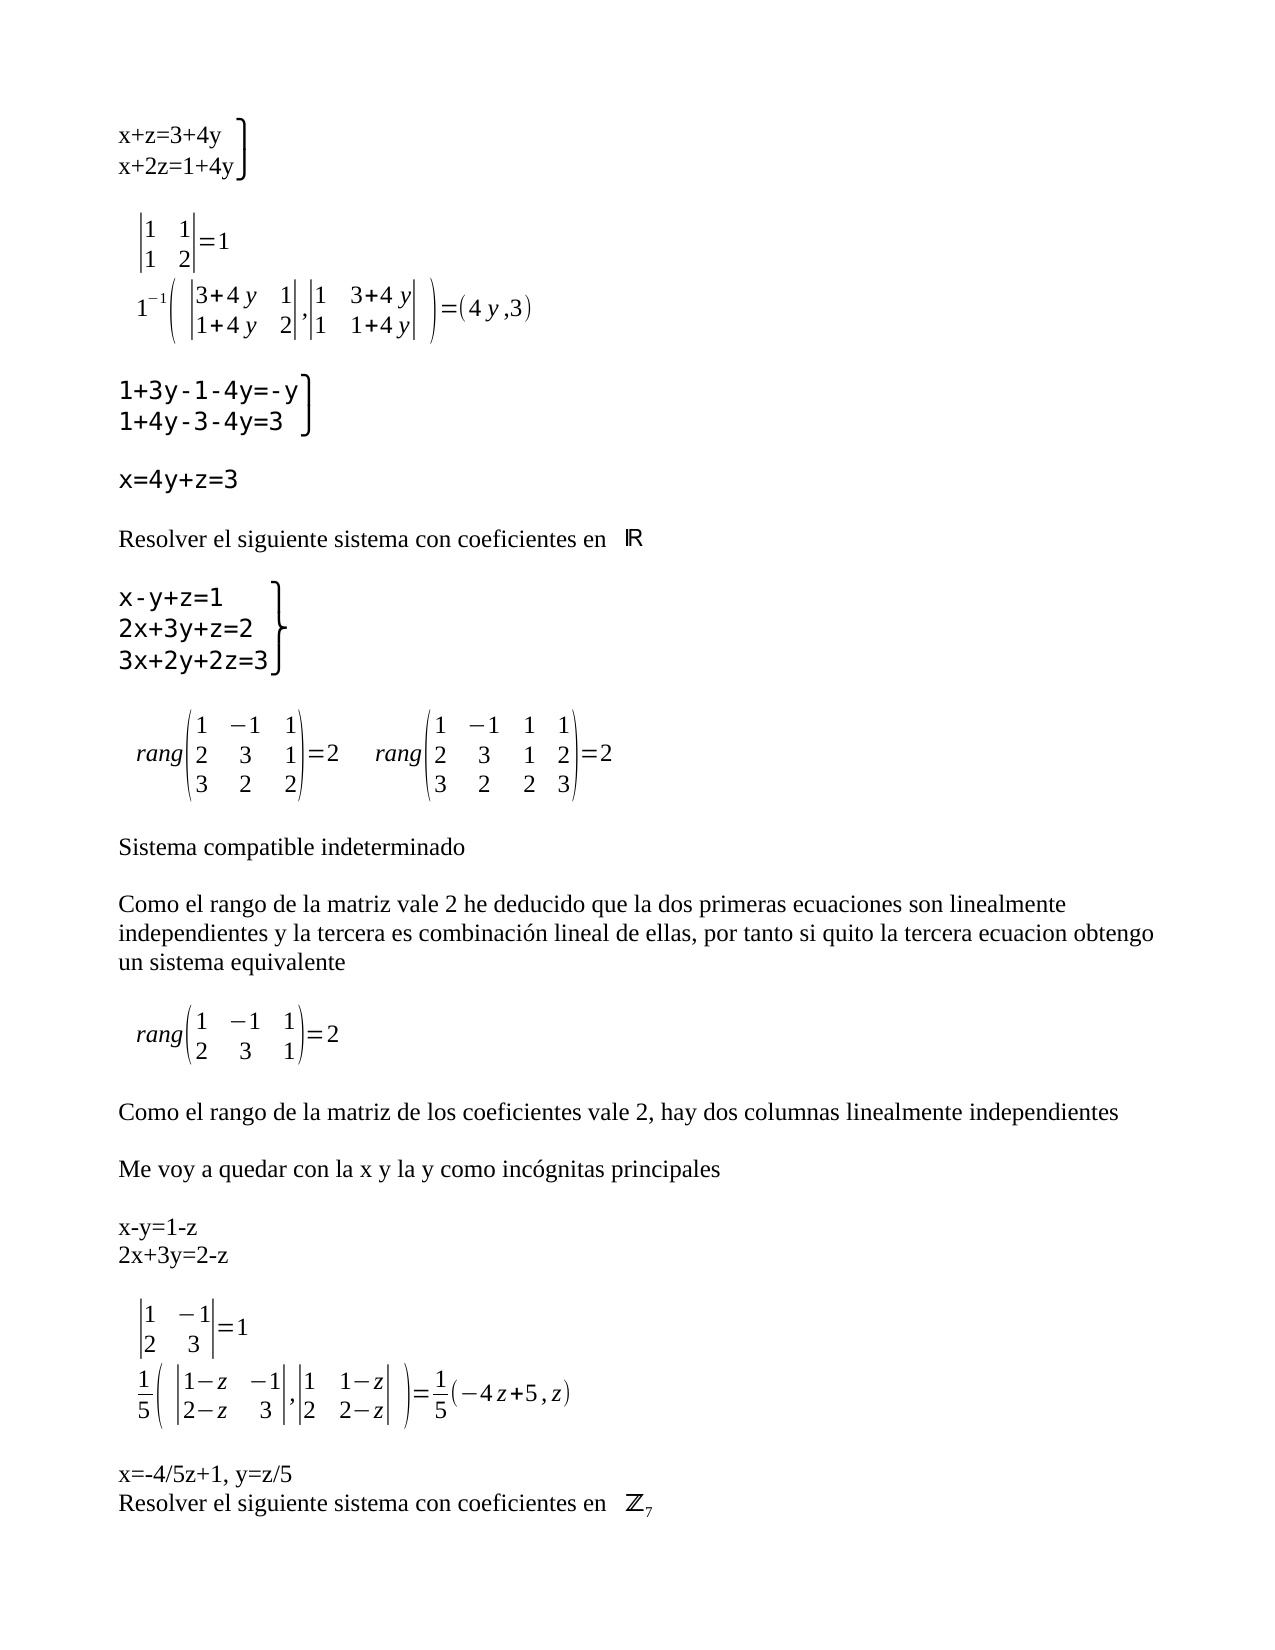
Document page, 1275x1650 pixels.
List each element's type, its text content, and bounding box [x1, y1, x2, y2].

text Resolver el siguiente sistema con coeficientes en [118, 524, 1157, 552]
text x=4y+z=3 [118, 466, 1157, 495]
text 3x+2y+2z=3⎭ [274, 644, 1157, 676]
text Como el rango de la matriz de los coeficientes vale 2, hay dos columnas linealmente independientes [118, 1097, 1157, 1125]
text x+z=3+4y ⎫ [118, 118, 243, 149]
text 2x+3y+z=2 ⎬ [279, 612, 1157, 644]
text x-y+z=1 ⎫ [118, 581, 277, 612]
text 3x+2y+2z=3⎭ [118, 644, 277, 676]
text 2x+3y=2-z [118, 1240, 1157, 1269]
text Como el rango de la matriz vale 2 he deducido que la dos primeras ecuaciones son linealmente independientes y la tercera es combinación lineal de ellas, por tanto si quito la tercera ecuacion obtengo un sistema equivalente [118, 889, 1157, 976]
text 1+3y-1-4y=-y⎫ [306, 374, 1157, 405]
text Sistema compatible indeterminado [118, 832, 1157, 861]
text Me voy a quedar con la x y la y como incógnitas principales [118, 1154, 1157, 1183]
text x=-4/5z+1, y=z/5 [118, 1459, 1157, 1488]
text x+z=3+4y ⎫ [242, 118, 1157, 149]
text x+2z=1+4y⎭ [118, 149, 243, 181]
text x-y+z=1 ⎫ [276, 581, 1157, 612]
text Resolver el siguiente sistema con coeficientes en [118, 1488, 1157, 1521]
text x+2z=1+4y⎭ [240, 149, 1157, 181]
text 2x+3y+z=2 ⎬ [118, 612, 279, 644]
text 1+4y-3-4y=3 ⎭ [304, 405, 1157, 437]
text 1+3y-1-4y=-y⎫ [118, 374, 307, 405]
text 1+4y-3-4y=3 ⎭ [118, 405, 307, 437]
text x-y=1-z [118, 1212, 1157, 1240]
